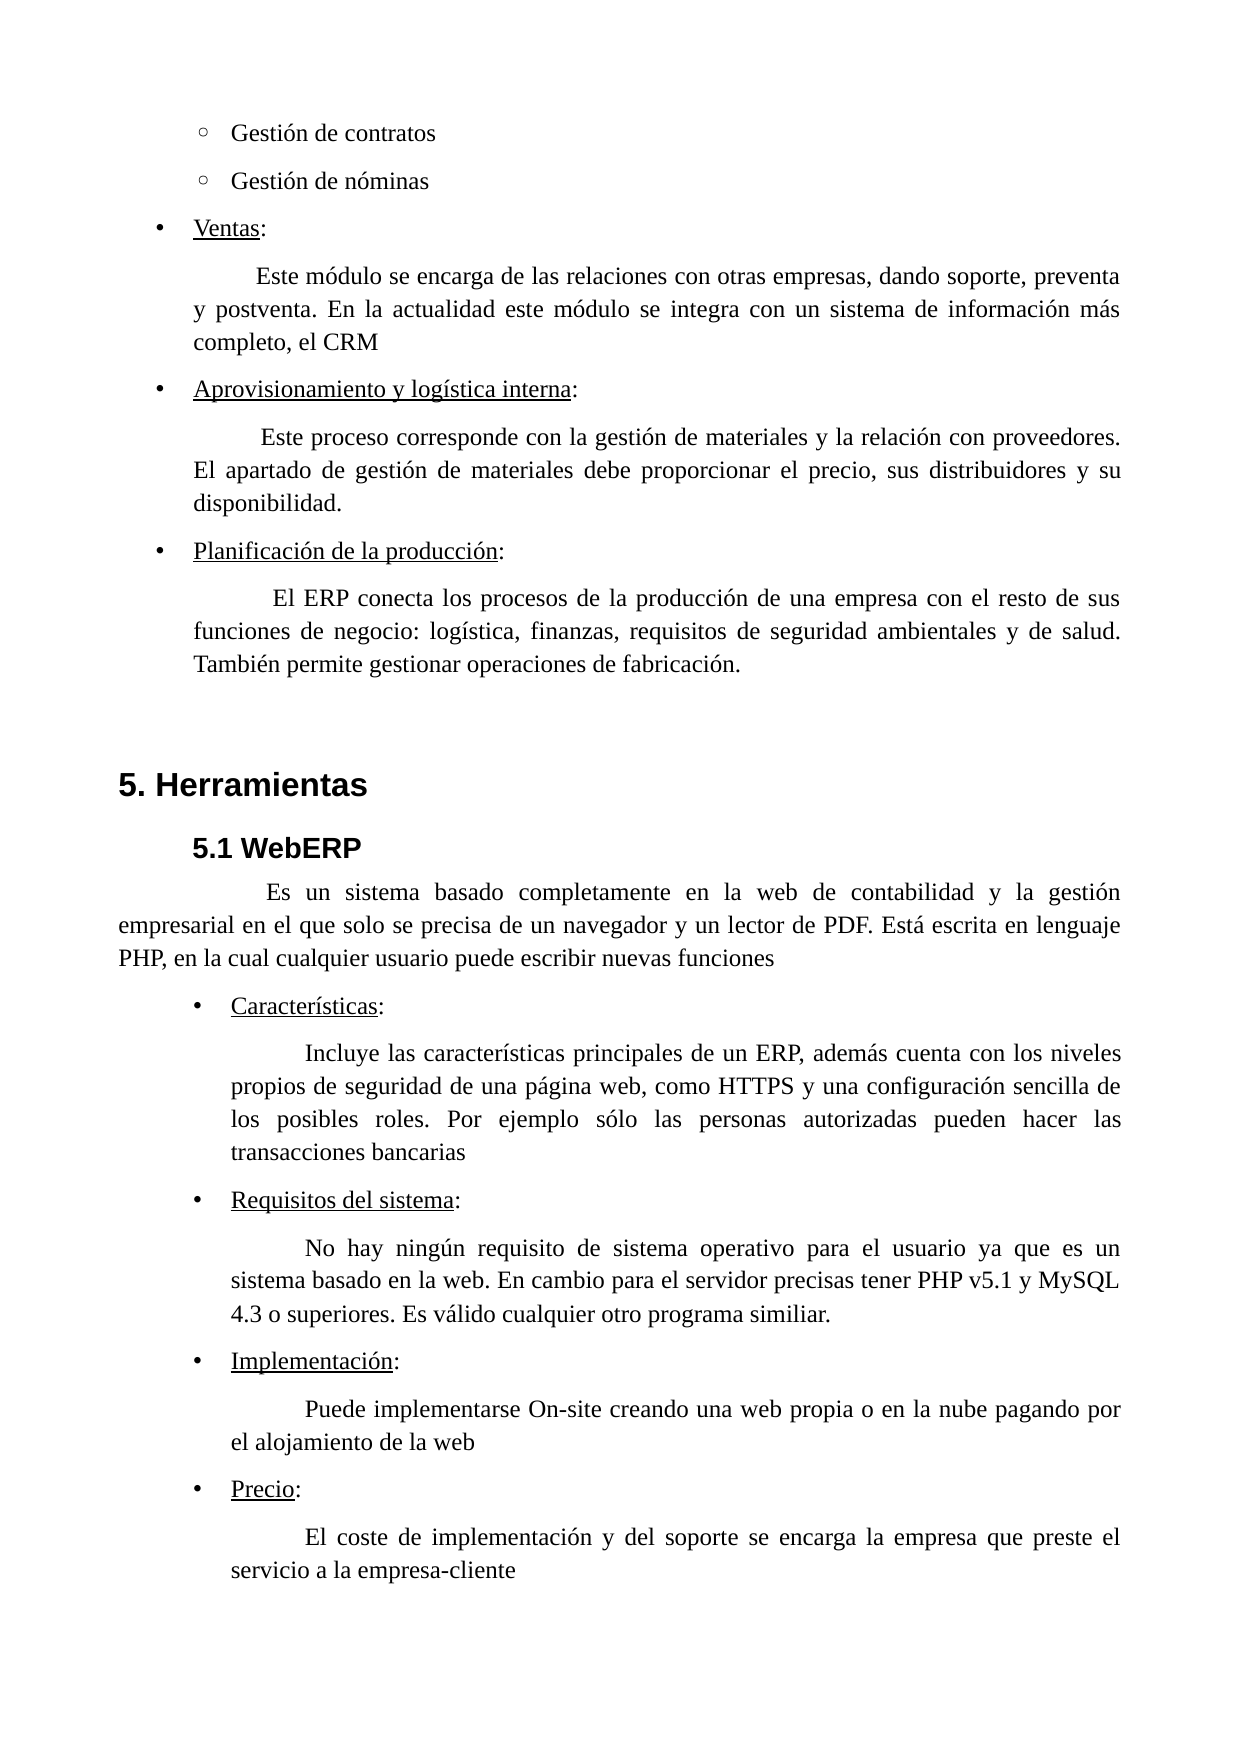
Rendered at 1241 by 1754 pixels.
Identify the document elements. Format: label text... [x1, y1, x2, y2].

list Este módulo se encarga de las relaciones con otras empresas, dando soporte, preventa y postventa. En la actualidad este módulo se integra con un sistema de información más completo, el CRM [156, 261, 1122, 356]
list Características: [193, 991, 1122, 1019]
list El ERP conecta los procesos de la producción de una empresa con el resto de sus funciones de negocio: logística, finanzas, requisitos de seguridad ambientales y de salud. También permite gestionar operaciones de fabricación. [156, 583, 1122, 678]
list Planificación de la producción: [156, 536, 1122, 564]
subtitle 5.1 WebERP [118, 831, 1122, 864]
list Ventas: [156, 213, 1122, 242]
list No hay ningún requisito de sistema operativo para el usuario ya que es un sistema basado en la web. En cambio para el servidor precisas tener PHP v5.1 y MySQL 4.3 o superiores. Es válido cualquier otro programa similiar. [193, 1233, 1122, 1327]
list Este proceso corresponde con la gestión de materiales y la relación con proveedores. El apartado de gestión de materiales debe proporcionar el precio, sus distribuidores y su disponibilidad. [156, 422, 1122, 517]
list Gestión de nóminas [193, 166, 1122, 194]
list El coste de implementación y del soporte se encarga la empresa que preste el servicio a la empresa-cliente [193, 1522, 1122, 1584]
list Requisitos del sistema: [193, 1185, 1122, 1214]
list Incluye las características principales de un ERP, además cuenta con los niveles propios de seguridad de una página web, como HTTPS y una configuración sencilla de los posibles roles. Por ejemplo sólo las personas autorizadas pueden hacer las transacciones bancarias [193, 1038, 1122, 1166]
subtitle 5. Herramientas [118, 766, 1122, 804]
list Puede implementarse On-site creando una web propia o en la nube pagando por el alojamiento de la web [193, 1394, 1122, 1456]
list Gestión de contratos [193, 118, 1122, 147]
list Precio: [193, 1474, 1122, 1503]
list Implementación: [193, 1346, 1122, 1375]
text Es un sistema basado completamente en la web de contabilidad y la gestión empresarial en el que solo se precisa de un navegador y un lector de PDF. Está escrita en lenguaje PHP, en la cual cualquier usuario puede escribir nuevas funciones [118, 877, 1122, 972]
list Aprovisionamiento y logística interna: [156, 374, 1122, 403]
